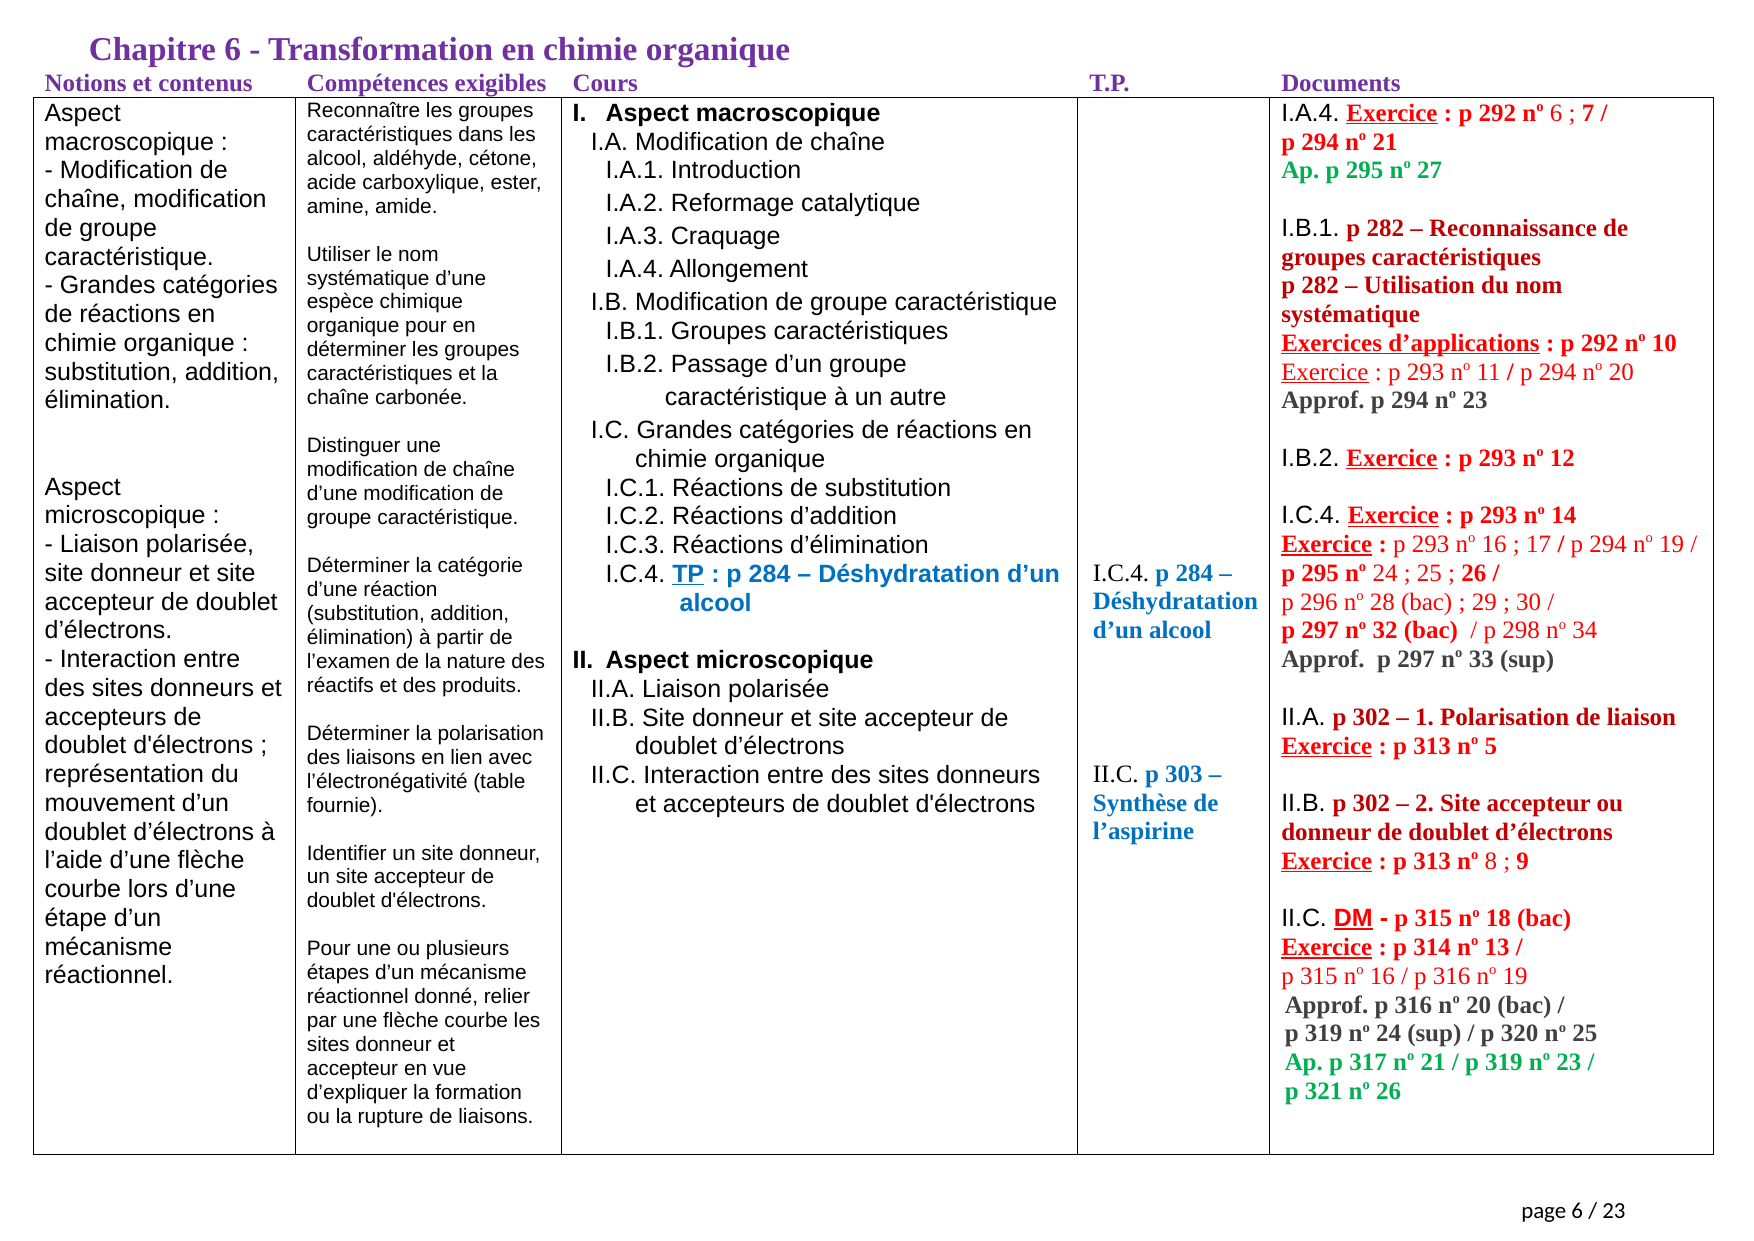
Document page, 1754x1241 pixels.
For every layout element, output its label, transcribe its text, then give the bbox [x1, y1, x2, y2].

table_header Cours [561, 68, 1078, 97]
table_cell Reconnaître les groupes caractéristiques dans les alcool, aldéhyde, cétone, acide carboxylique, ester, amine, amide. Utiliser le nom systématique d’une espèce chimique organique pour en déterminer les groupes caractéristiques et la chaîne carbonée. Distinguer une modification de chaîne d’une modification de groupe caractéristique. Déterminer la catégorie d’une réaction (substitution, addition, élimination) à partir de l’examen de la nature des réactifs et des produits. Déterminer la polarisation des liaisons en lien avec l’électronégativité (table fournie). Identifier un site donneur, un site accepteur de doublet d'électrons. Pour une ou plusieurs étapes d’un mécanisme réactionnel donné, relier par une flèche courbe les sites donneur et accepteur en vue d’expliquer la formation ou la rupture de liaisons. [296, 98, 561, 1154]
table_header T.P. [1078, 68, 1270, 97]
text Chapitre 6 - Transformation en chimie organique [89, 29, 1728, 68]
table_cell I.A.4. Exercice : p 292 no 6 ; 7 / p 294 no 21 Ap. p 295 no 27 I.B.1. p 282 – Reconnaissance de groupes caractéristiques p 282 – Utilisation du nom systématique Exercices d’applications : p 292 no 10 Exercice : p 293 no 11 / p 294 no 20 Approf. p 294 no 23 I.B.2. Exercice : p 293 no 12 I.C.4. Exercice : p 293 no 14 Exercice : p 293 no 16 ; 17 / p 294 no 19 / p 295 no 24 ; 25 ; 26 / p 296 no 28 (bac) ; 29 ; 30 / p 297 no 32 (bac) / p 298 no 34 Approf. p 297 no 33 (sup) II.A. p 302 – 1. Polarisation de liaison Exercice : p 313 no 5 II.B. p 302 – 2. Site accepteur ou donneur de doublet d’électrons Exercice : p 313 no 8 ; 9 II.C. DM - p 315 no 18 (bac) Exercice : p 314 no 13 / p 315 no 16 / p 316 no 19 Approf. p 316 no 20 (bac) / p 319 no 24 (sup) / p 320 no 25 Ap. p 317 no 21 / p 319 no 23 / p 321 no 26 [1270, 98, 1713, 1154]
table_header Notions et contenus [33, 68, 295, 97]
table_header Documents [1270, 68, 1713, 97]
table_cell Aspect macroscopique : - Modification de chaîne, modification de groupe caractéristique. - Grandes catégories de réactions en chimie organique : substitution, addition, élimination. Aspect microscopique : - Liaison polarisée, site donneur et site accepteur de doublet d’électrons. - Interaction entre des sites donneurs et accepteurs de doublet d'électrons ; représentation du mouvement d’un doublet d’électrons à l’aide d’une flèche courbe lors d’une étape d’un mécanisme réactionnel. [34, 98, 295, 1154]
table_cell I.C.4. p 284 – Déshydratation d’un alcool II.C. p 303 – Synthèse de l’aspirine [1078, 98, 1269, 1154]
table_header Compétences exigibles [295, 68, 561, 97]
table_cell Aspect macroscopique I.A. Modification de chaîne I.A.1. Introduction I.A.2. Reformage catalytique I.A.3. Craquage I.A.4. Allongement I.B. Modification de groupe caractéristique I.B.1. Groupes caractéristiques I.B.2. Passage d’un groupe caractéristique à un autre I.C. Grandes catégories de réactions en chimie organique I.C.1. Réactions de substitution I.C.2. Réactions d’addition I.C.3. Réactions d’élimination I.C.4. TP : p 284 – Déshydratation d’un alcool Aspect microscopique II.A. Liaison polarisée II.B. Site donneur et site accepteur de doublet d’électrons II.C. Interaction entre des sites donneurs et accepteurs de doublet d'électrons [562, 98, 1077, 1154]
